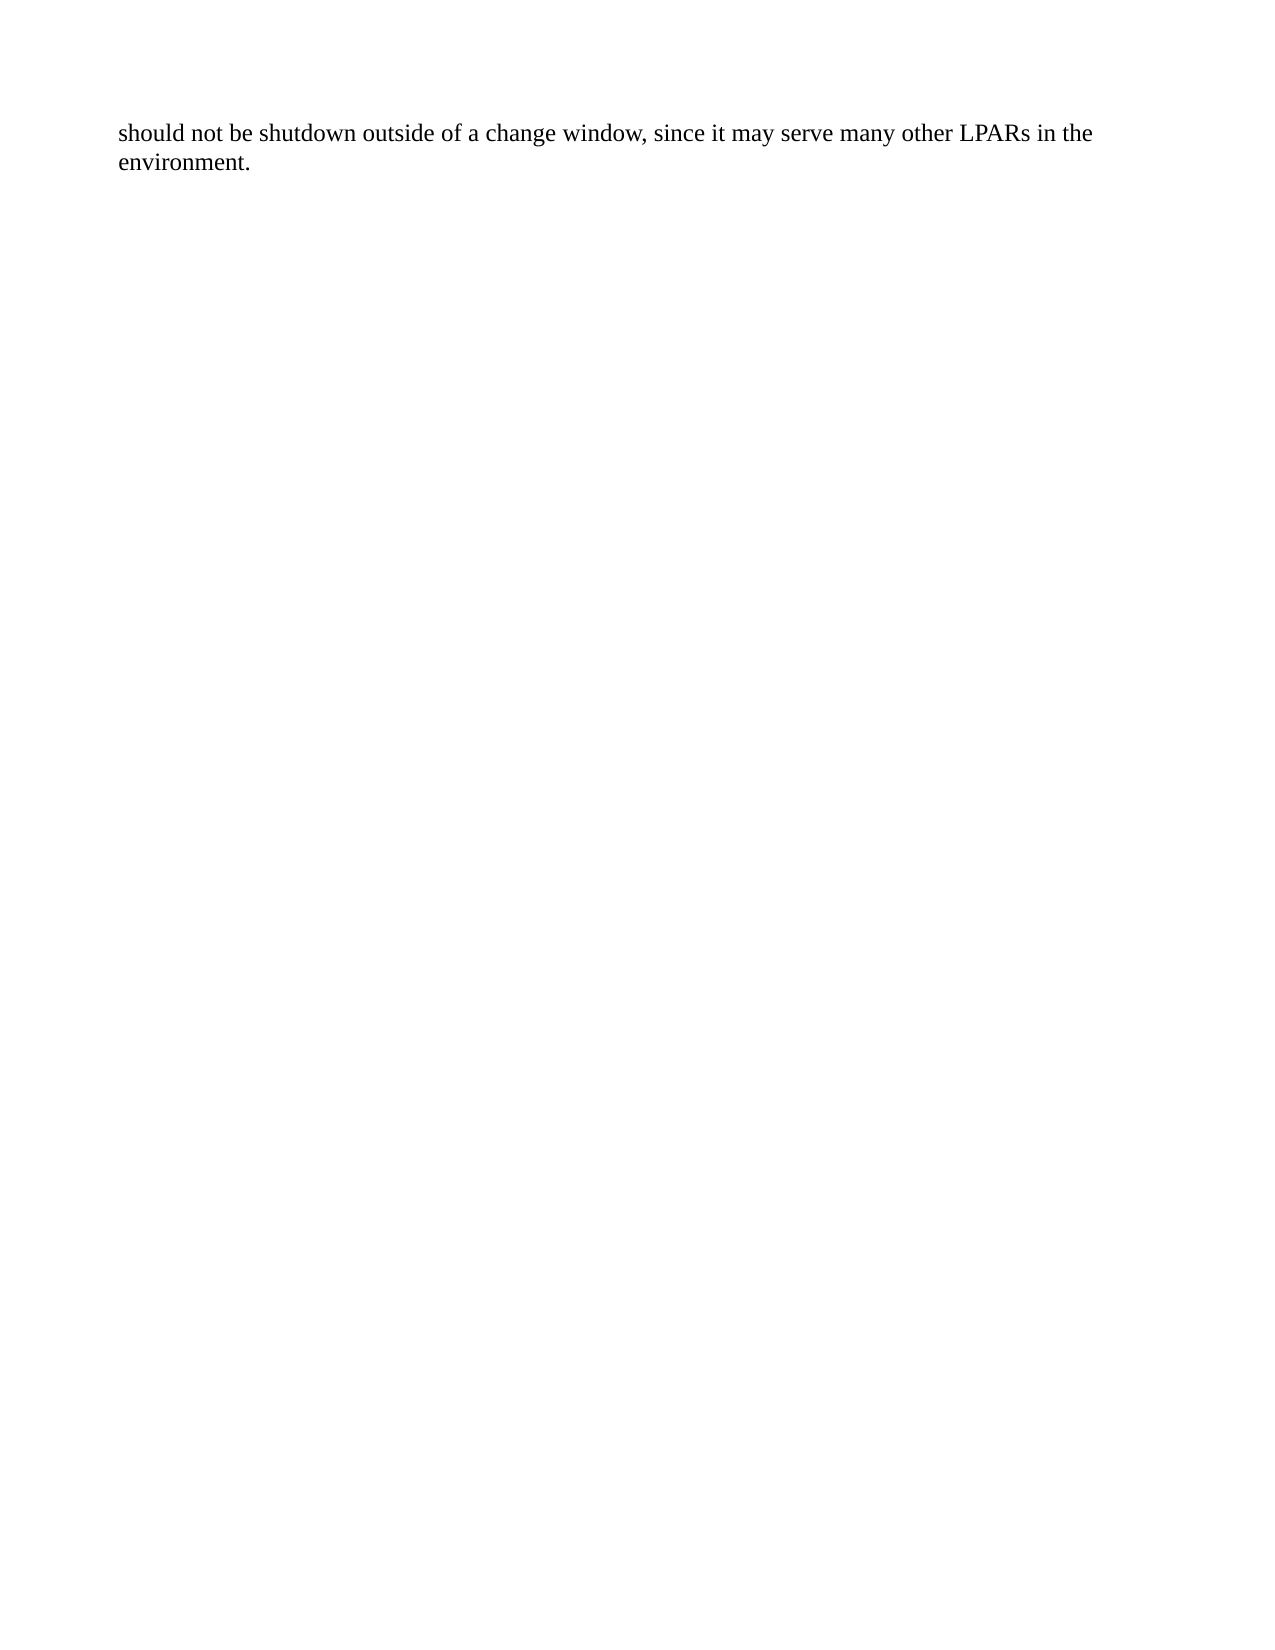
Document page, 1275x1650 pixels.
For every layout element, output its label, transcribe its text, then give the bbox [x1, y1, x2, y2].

text should not be shutdown outside of a change window, since it may serve many other LPARs in the environment. [118, 118, 1157, 176]
